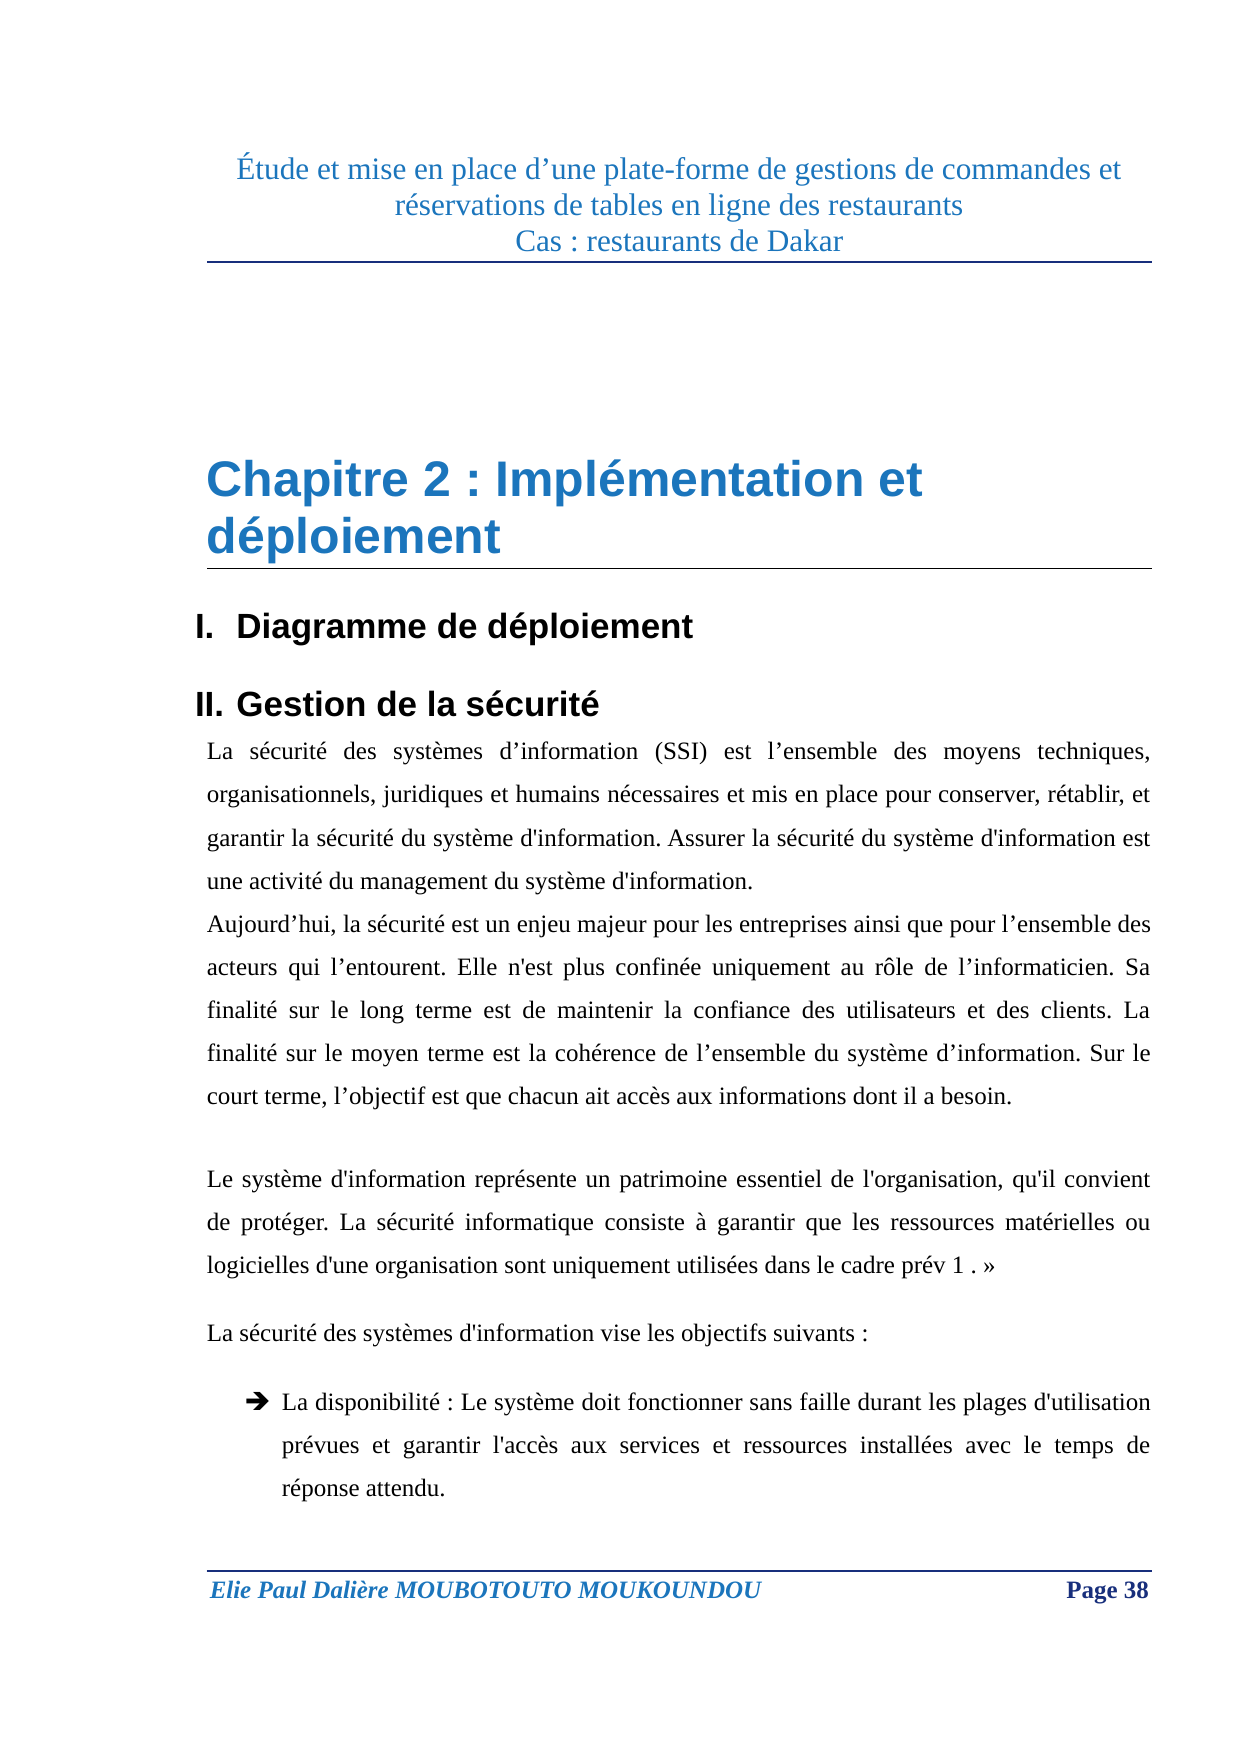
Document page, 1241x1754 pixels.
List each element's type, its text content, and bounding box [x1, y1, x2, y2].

subtitle Chapitre 2 : Implémentation et déploiement [207, 405, 1152, 568]
text La sécurité des systèmes d'information vise les objectifs suivants : [207, 1318, 1152, 1347]
list La disponibilité : Le système doit fonctionner sans faille durant les plages d'utilisation prévues et garantir l'accès aux services et ressources installées avec le temps de réponse attendu. [244, 1387, 1152, 1502]
text Aujourd’hui, la sécurité est un enjeu majeur pour les entreprises ainsi que pour l’ensemble des acteurs qui l’entourent. Elle n'est plus confinée uniquement au rôle de l’informaticien. Sa finalité sur le long terme est de maintenir la confiance des utilisateurs et des clients. La finalité sur le moyen terme est la cohérence de l’ensemble du système d’information. Sur le court terme, l’objectif est que chacun ait accès aux informations dont il a besoin. [207, 909, 1152, 1110]
text La sécurité des systèmes d’information (SSI) est l’ensemble des moyens techniques, organisationnels, juridiques et humains nécessaires et mis en place pour conserver, rétablir, et garantir la sécurité du système d'information. Assurer la sécurité du système d'information est une activité du management du système d'information. [207, 736, 1152, 894]
text Le système d'information représente un patrimoine essentiel de l'organisation, qu'il convient de protéger. La sécurité informatique consiste à garantir que les ressources matérielles ou logicielles d'une organisation sont uniquement utilisées dans le cadre prév 1 . » [207, 1164, 1152, 1279]
subtitle Gestion de la sécurité [195, 684, 1152, 724]
subtitle Diagramme de déploiement [195, 606, 1152, 646]
